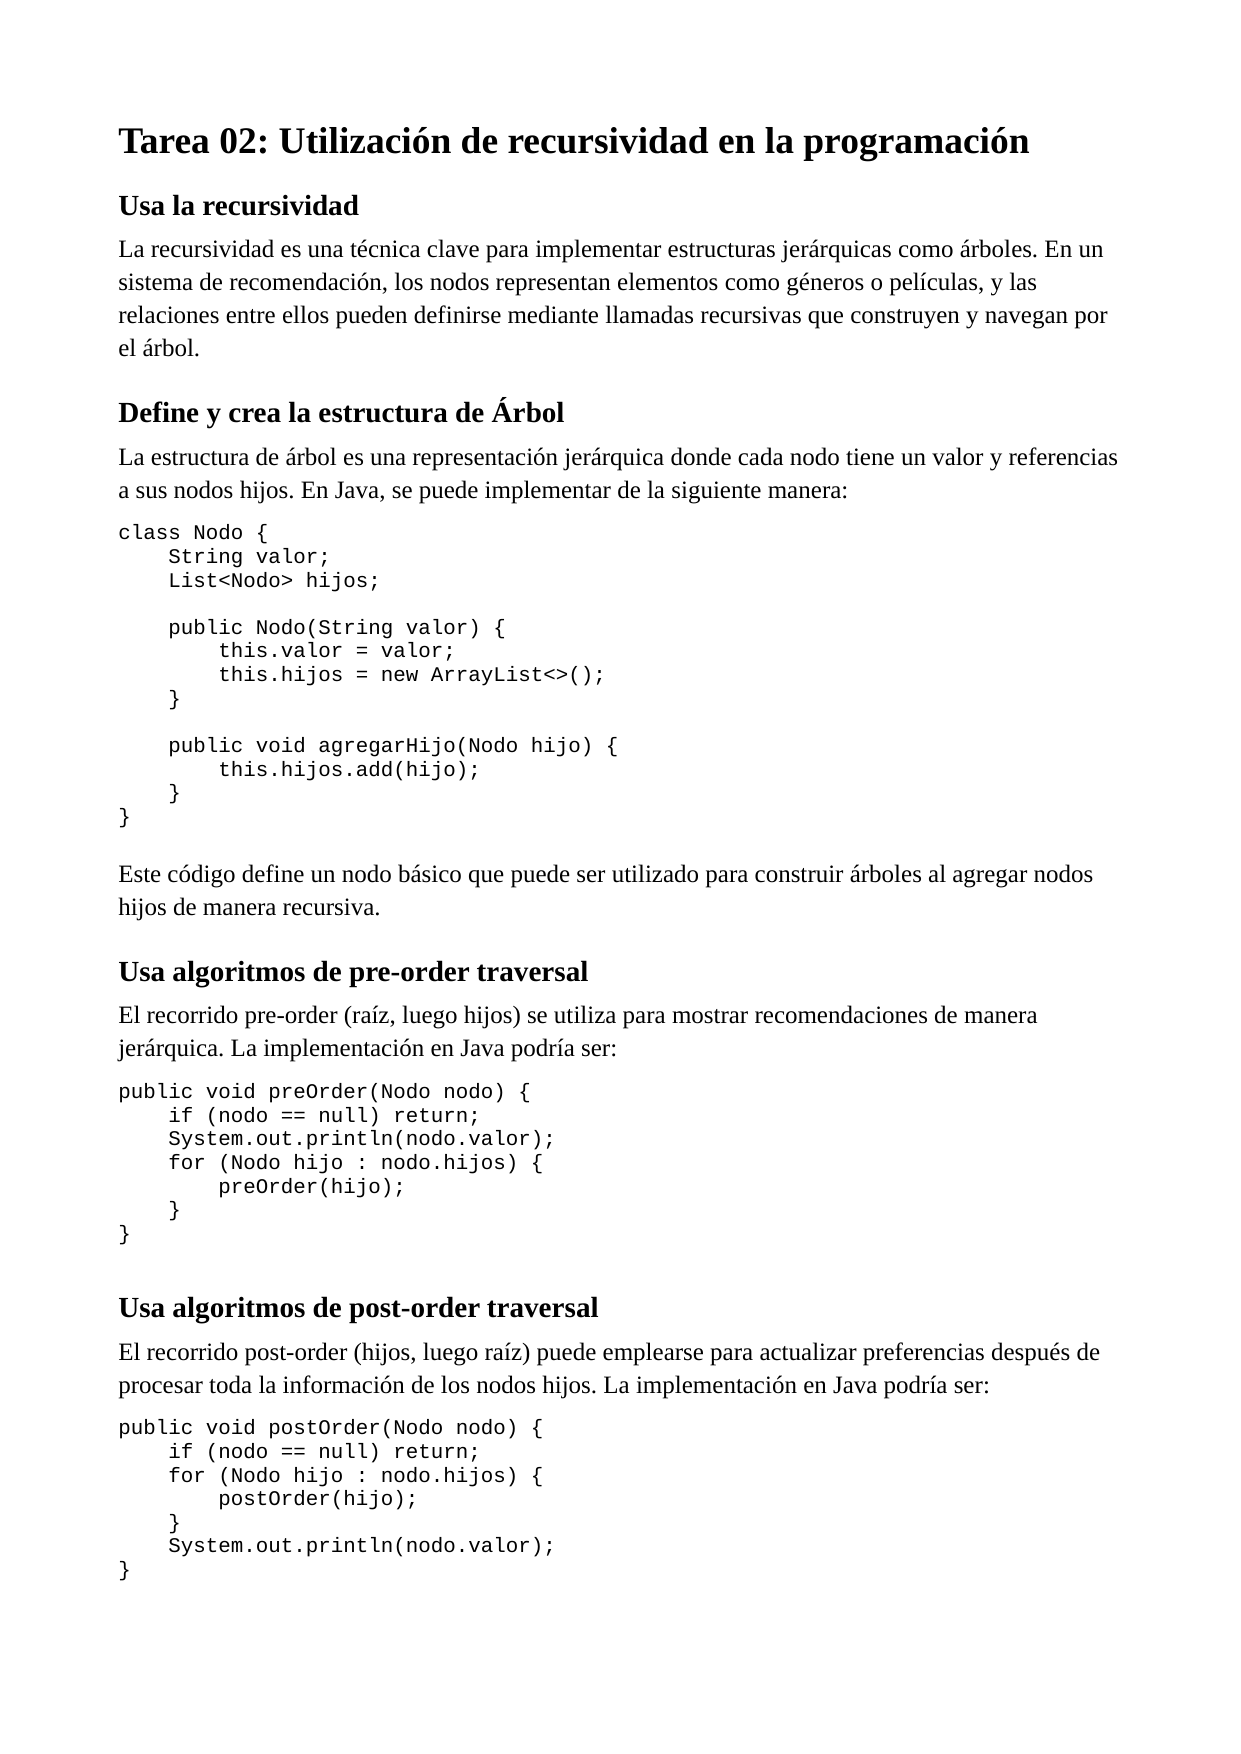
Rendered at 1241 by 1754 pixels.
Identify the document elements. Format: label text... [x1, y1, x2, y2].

text Este código define un nodo básico que puede ser utilizado para construir árboles al agregar nodos hijos de manera recursiva. [118, 859, 1122, 921]
text System.out.println(nodo.valor); [118, 1128, 1122, 1152]
text for (Nodo hijo : nodo.hijos) { [118, 1152, 1122, 1176]
text } [118, 782, 1122, 806]
text La estructura de árbol es una representación jerárquica donde cada nodo tiene un valor y referencias a sus nodos hijos. En Java, se puede implementar de la siguiente manera: [118, 442, 1122, 503]
text public Nodo(String valor) { [118, 617, 1122, 641]
text public void preOrder(Nodo nodo) { [118, 1081, 1122, 1105]
text this.valor = valor; [118, 641, 1122, 664]
text } [118, 1559, 1122, 1583]
text String valor; [118, 546, 1122, 569]
text if (nodo == null) return; [118, 1105, 1122, 1128]
text for (Nodo hijo : nodo.hijos) { [118, 1464, 1122, 1488]
text } [118, 806, 1122, 830]
subtitle Usa algoritmos de pre-order traversal [118, 954, 1122, 988]
text preOrder(hijo); [118, 1176, 1122, 1199]
text public void postOrder(Nodo nodo) { [118, 1417, 1122, 1441]
subtitle Usa la recursividad [118, 188, 1122, 222]
text class Nodo { [118, 522, 1122, 546]
text } [118, 1199, 1122, 1223]
text if (nodo == null) return; [118, 1441, 1122, 1464]
text public void agregarHijo(Nodo hijo) { [118, 735, 1122, 759]
text El recorrido post-order (hijos, luego raíz) puede emplearse para actualizar preferencias después de procesar toda la información de los nodos hijos. La implementación en Java podría ser: [118, 1337, 1122, 1398]
text } [118, 1223, 1122, 1247]
subtitle Define y crea la estructura de Árbol [118, 396, 1122, 429]
text } [118, 1512, 1122, 1536]
text List<Nodo> hijos; [118, 569, 1122, 593]
text postOrder(hijo); [118, 1488, 1122, 1512]
text El recorrido pre-order (raíz, luego hijos) se utiliza para mostrar recomendaciones de manera jerárquica. La implementación en Java podría ser: [118, 1000, 1122, 1062]
text La recursividad es una técnica clave para implementar estructuras jerárquicas como árboles. En un sistema de recomendación, los nodos representan elementos como géneros o películas, y las relaciones entre ellos pueden definirse mediante llamadas recursivas que construyen y navegan por el árbol. [118, 234, 1122, 362]
text this.hijos = new ArrayList<>(); [118, 664, 1122, 688]
text this.hijos.add(hijo); [118, 759, 1122, 782]
text System.out.println(nodo.valor); [118, 1536, 1122, 1559]
subtitle Usa algoritmos de post-order traversal [118, 1291, 1122, 1324]
text } [118, 688, 1122, 711]
subtitle Tarea 02: Utilización de recursividad en la programación [118, 118, 1122, 161]
